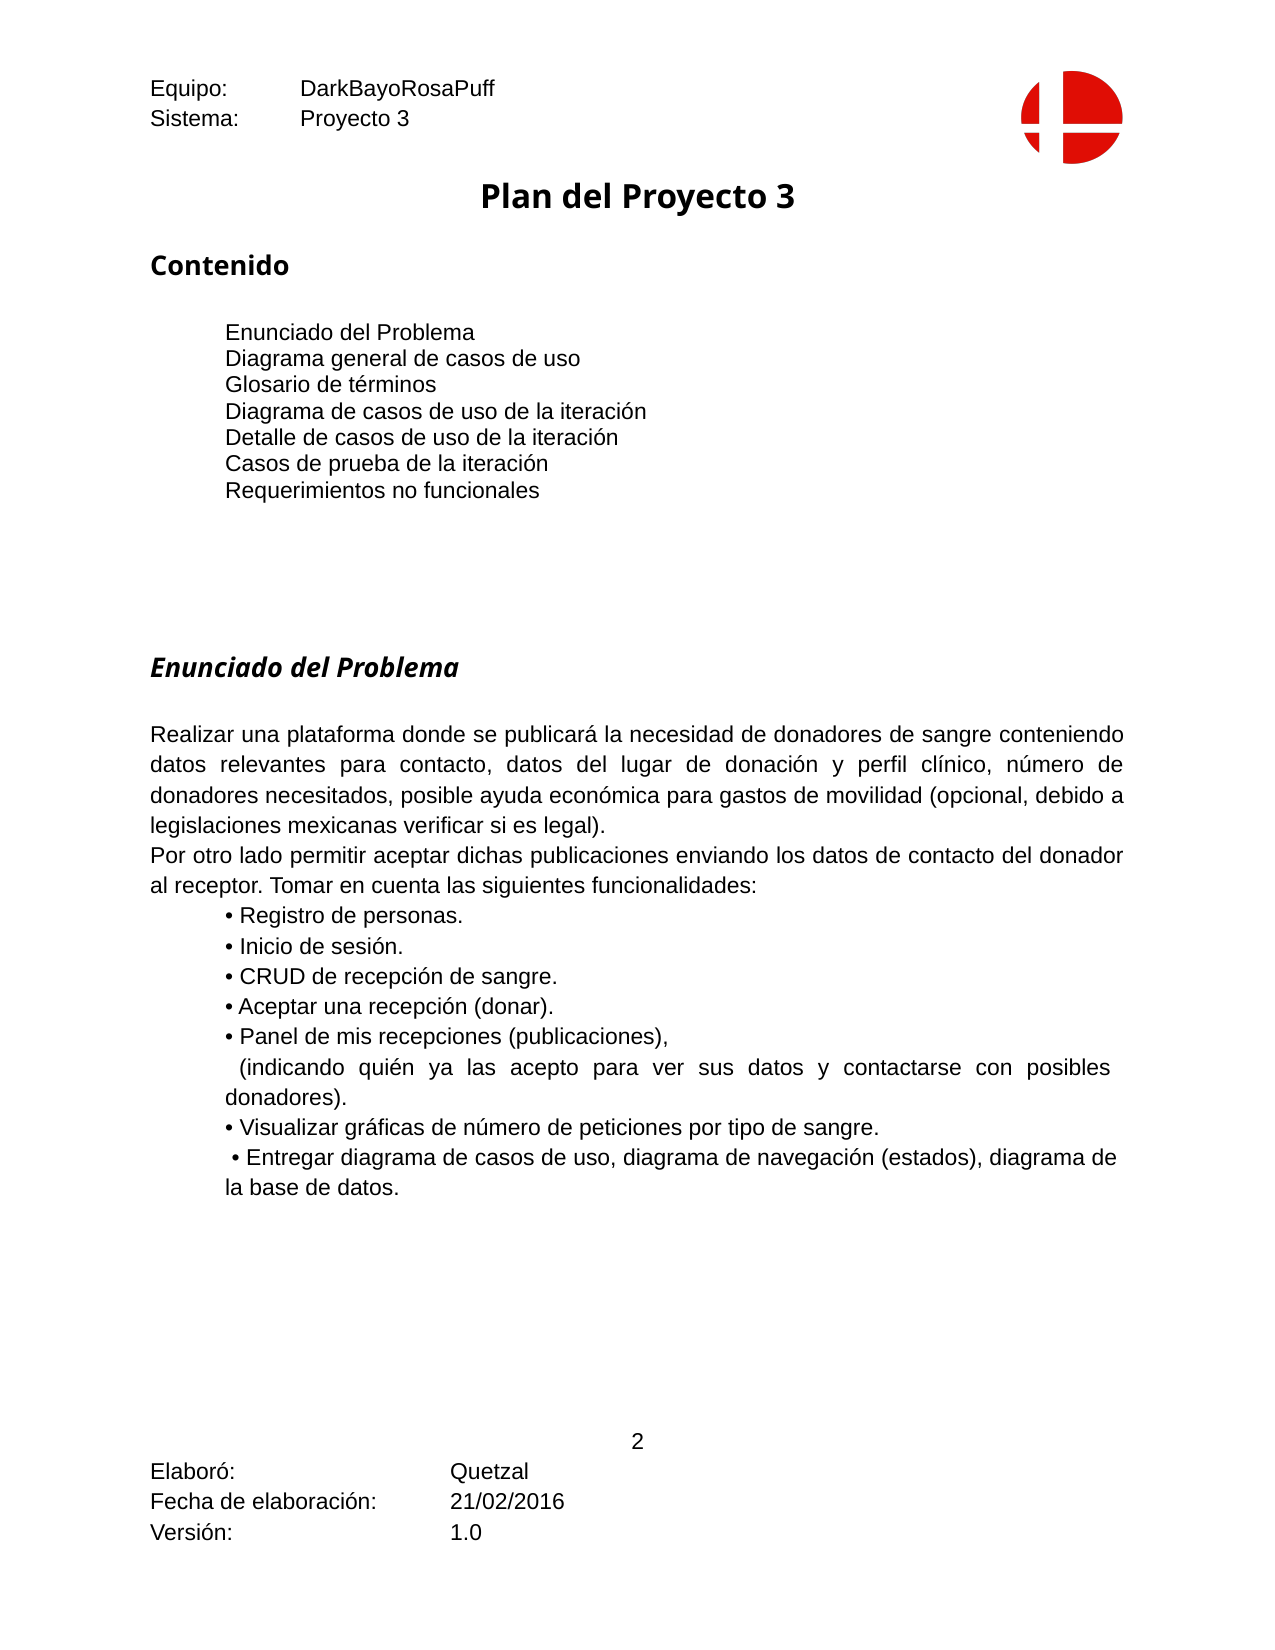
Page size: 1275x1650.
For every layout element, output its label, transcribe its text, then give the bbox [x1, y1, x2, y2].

text Casos de prueba de la iteración [225, 450, 1125, 477]
text Diagrama de casos de uso de la iteración [225, 398, 1125, 424]
text Realizar una plataforma donde se publicará la necesidad de donadores de sangre conteniendo datos relevantes para contacto, datos del lugar de donación y perfil clínico, número de donadores necesitados, posible ayuda económica para gastos de movilidad (opcional, debido a legislaciones mexicanas verificar si es legal). [150, 721, 1125, 838]
text • Aceptar una recepción (donar). [150, 993, 1125, 1019]
text • Entregar diagrama de casos de uso, diagrama de navegación (estados), diagrama de la base de datos. [150, 1144, 1125, 1201]
text (indicando quién ya las acepto para ver sus datos y contactarse con posibles donadores). [150, 1053, 1125, 1110]
subtitle Enunciado del Problema [150, 649, 1125, 686]
text • Visualizar gráficas de número de peticiones por tipo de sangre. [150, 1114, 1125, 1140]
text • CRUD de recepción de sangre. [150, 963, 1125, 989]
text Por otro lado permitir aceptar dichas publicaciones enviando los datos de contacto del donador al receptor. Tomar en cuenta las siguientes funcionalidades: [150, 842, 1125, 899]
subtitle Plan del Proyecto 3 [150, 162, 1125, 218]
text • Panel de mis recepciones (publicaciones), [150, 1023, 1125, 1050]
text Enunciado del Problema [225, 319, 1125, 345]
text • Inicio de sesión. [150, 933, 1125, 959]
text • Registro de personas. [150, 902, 1125, 929]
subtitle Contenido [150, 246, 1125, 283]
text Glosario de términos [225, 371, 1125, 398]
text Detalle de casos de uso de la iteración [225, 424, 1125, 450]
picture [1018, 68, 1126, 167]
text Diagrama general de casos de uso [225, 345, 1125, 371]
text Requerimientos no funcionales [150, 477, 1125, 503]
